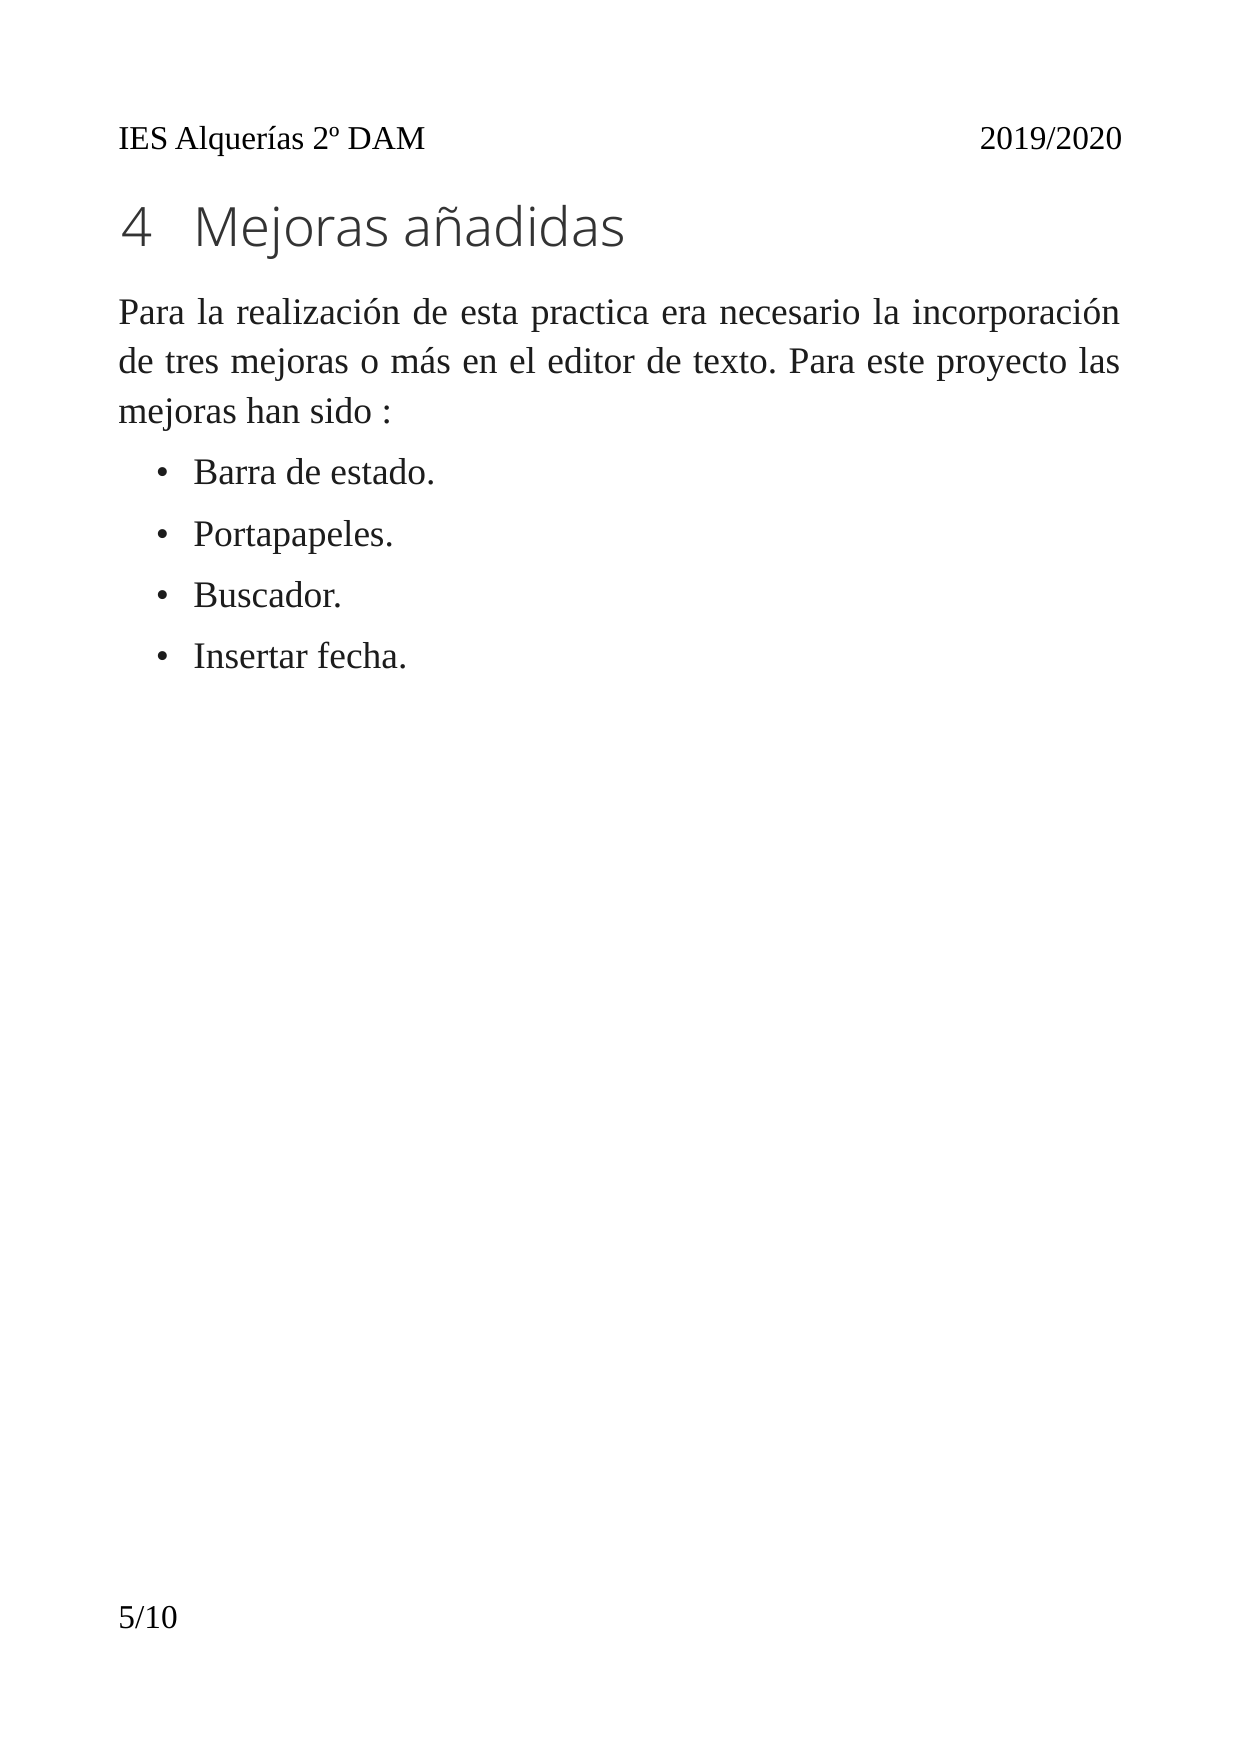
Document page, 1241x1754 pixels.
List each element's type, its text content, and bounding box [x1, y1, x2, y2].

list Barra de estado. [156, 449, 1122, 493]
list Portapapeles. [156, 511, 1122, 554]
list Buscador. [156, 572, 1122, 615]
list Mejoras añadidas [118, 186, 1122, 266]
text Para la realización de esta practica era necesario la incorporación de tres mejoras o más en el editor de texto. Para este proyecto las mejoras han sido : [118, 289, 1122, 431]
list Insertar fecha. [156, 634, 1122, 677]
